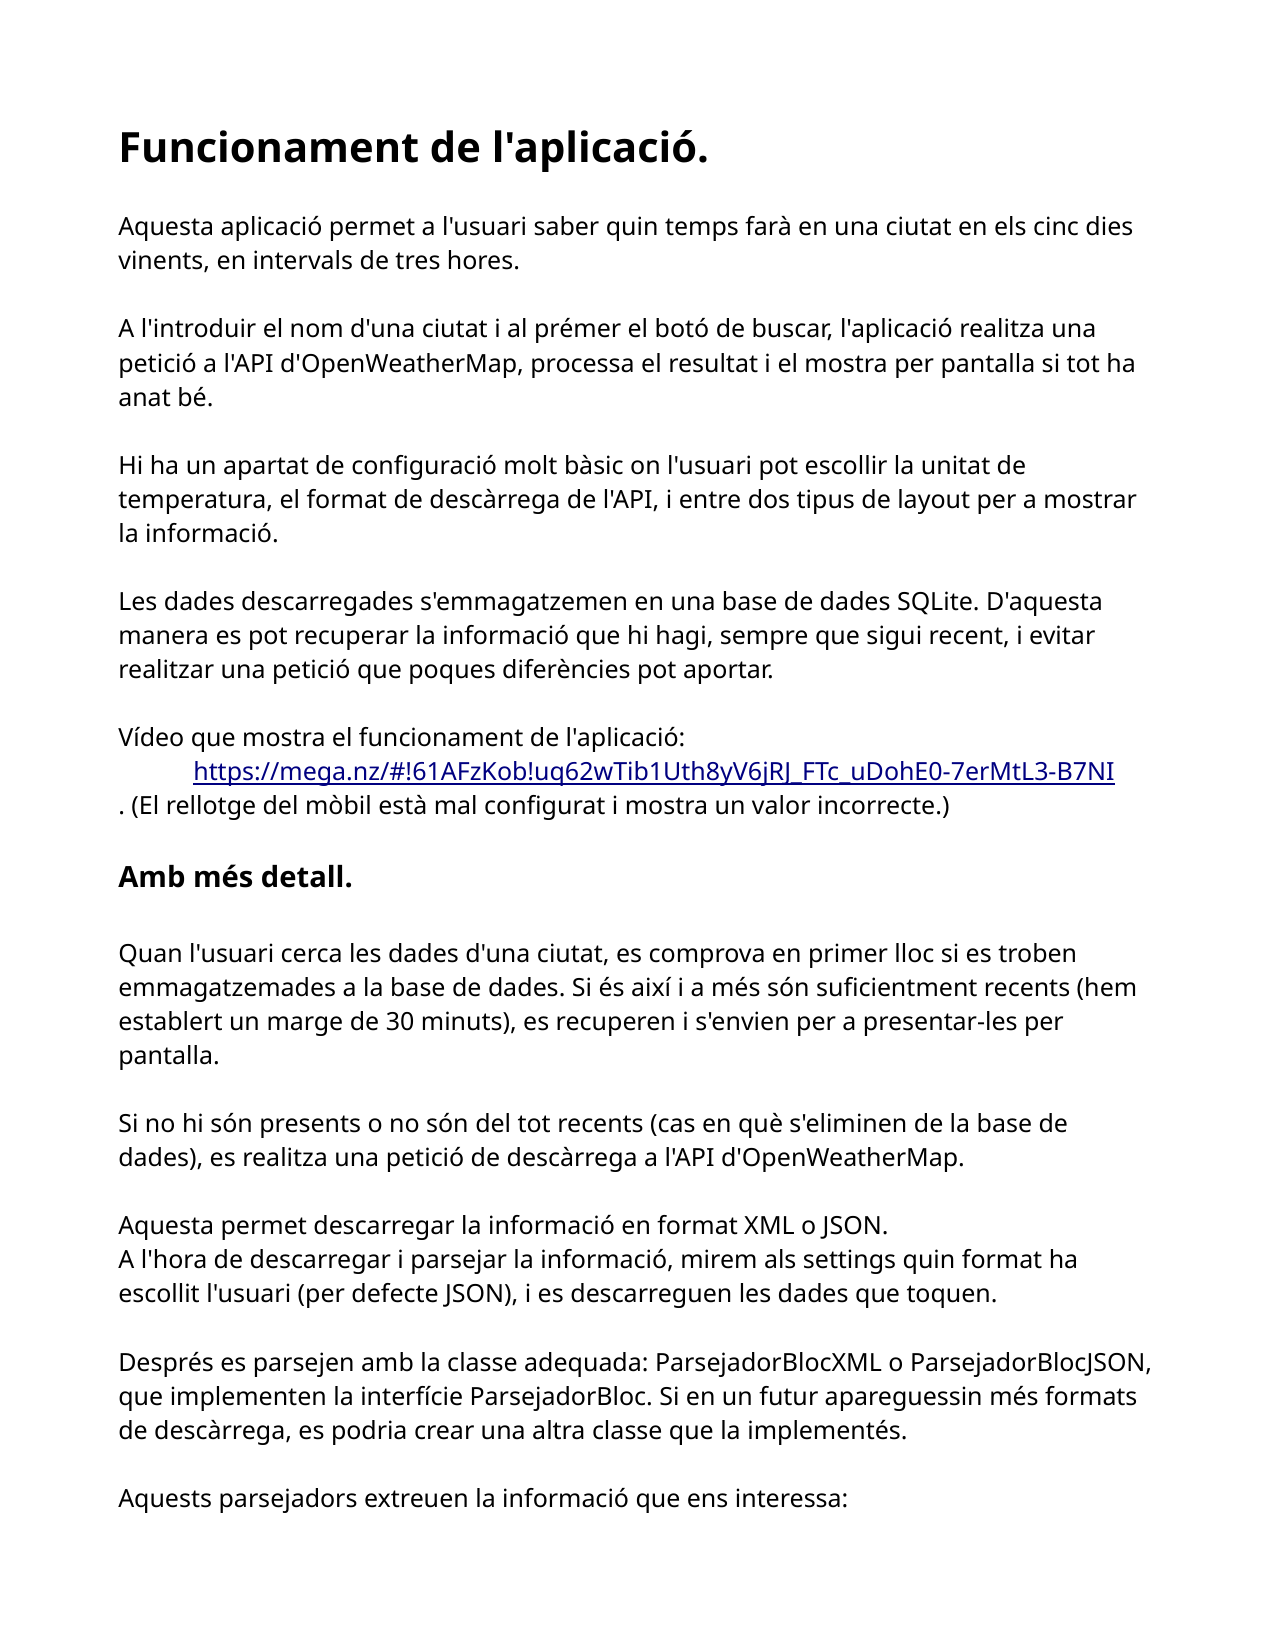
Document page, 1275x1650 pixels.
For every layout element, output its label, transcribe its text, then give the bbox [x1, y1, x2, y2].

text Aquesta aplicació permet a l'usuari saber quin temps farà en una ciutat en els cinc dies vinents, en intervals de tres hores. [118, 209, 1157, 277]
text Si no hi són presents o no són del tot recents (cas en què s'eliminen de la base de dades), es realitza una petició de descàrrega a l'API d'OpenWeatherMap. [118, 1106, 1157, 1174]
text A l'introduir el nom d'una ciutat i al prémer el botó de buscar, l'aplicació realitza una petició a l'API d'OpenWeatherMap, processa el resultat i el mostra per pantalla si tot ha anat bé. [118, 311, 1157, 413]
text Després es parsejen amb la classe adequada: ParsejadorBlocXML o ParsejadorBlocJSON, que implementen la interfície ParsejadorBloc. Si en un futur apareguessin més formats de descàrrega, es podria crear una altra classe que la implementés. [118, 1344, 1157, 1446]
text Vídeo que mostra el funcionament de l'aplicació: [118, 720, 1157, 754]
text . (El rellotge del mòbil està mal configurat i mostra un valor incorrecte.) [118, 788, 1157, 822]
text Amb més detall. [118, 856, 1157, 896]
text https://mega.nz/#!61AFzKob!uq62wTib1Uth8yV6jRJ_FTc_uDohE0-7erMtL3-B7NI [118, 754, 1157, 788]
text Funcionament de l'aplicació. [118, 118, 1157, 175]
text Quan l'usuari cerca les dades d'una ciutat, es comprova en primer lloc si es troben emmagatzemades a la base de dades. Si és així i a més són suficientment recents (hem establert un marge de 30 minuts), es recuperen i s'envien per a presentar-les per pantalla. [118, 936, 1157, 1072]
text Hi ha un apartat de configuració molt bàsic on l'usuari pot escollir la unitat de temperatura, el format de descàrrega de l'API, i entre dos tipus de layout per a mostrar la informació. [118, 447, 1157, 549]
text A l'hora de descarregar i parsejar la informació, mirem als settings quin format ha escollit l'usuari (per defecte JSON), i es descarreguen les dades que toquen. [118, 1242, 1157, 1310]
text Les dades descarregades s'emmagatzemen en una base de dades SQLite. D'aquesta manera es pot recuperar la informació que hi hagi, sempre que sigui recent, i evitar realitzar una petició que poques diferències pot aportar. [118, 584, 1157, 686]
text Aquests parsejadors extreuen la informació que ens interessa: [118, 1481, 1157, 1514]
text Aquesta permet descarregar la informació en format XML o JSON. [118, 1208, 1157, 1242]
